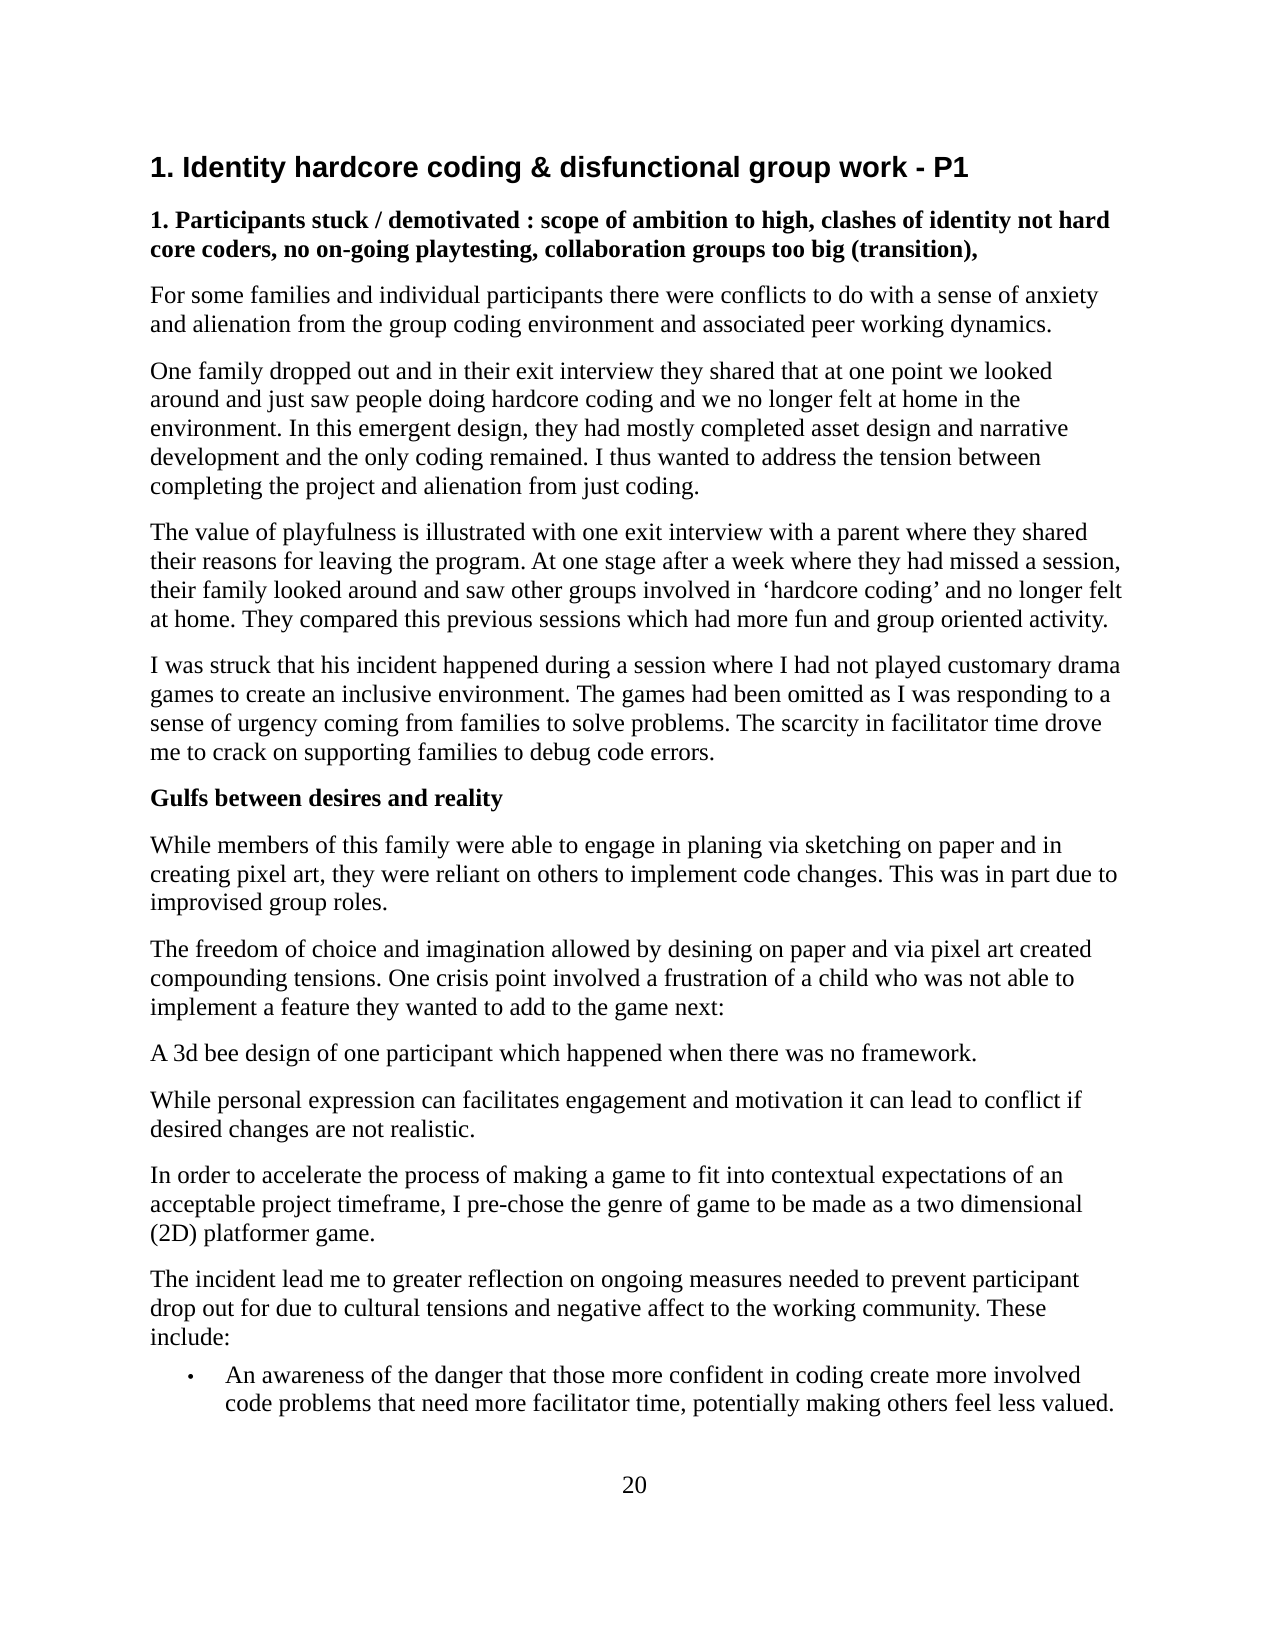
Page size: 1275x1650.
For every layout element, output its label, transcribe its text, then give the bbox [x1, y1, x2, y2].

text 1. Participants stuck / demotivated : scope of ambition to high, clashes of identity not hard core coders, no on-going playtesting, collaboration groups too big (transition), [150, 205, 1125, 262]
text For some families and individual participants there were conflicts to do with a sense of anxiety and alienation from the group coding environment and associated peer working dynamics. [150, 280, 1125, 338]
text I was struck that his incident happened during a session where I had not played customary drama games to create an inclusive environment. The games had been omitted as I was responding to a sense of urgency coming from families to solve problems. The scarcity in facilitator time drove me to crack on supporting families to debug code errors. [150, 650, 1125, 765]
subtitle 1. Identity hardcore coding & disfunctional group work - P1 [150, 150, 1125, 183]
text The freedom of choice and imagination allowed by desining on paper and via pixel art created compounding tensions. One crisis point involved a frustration of a child who was not able to implement a feature they wanted to add to the game next: [150, 934, 1125, 1020]
text A 3d bee design of one participant which happened when there was no framework. [150, 1038, 1125, 1067]
text In order to accelerate the process of making a game to fit into contextual expectations of an acceptable project timeframe, I pre-chose the genre of game to be made as a two dimensional (2D) platformer game. [150, 1160, 1125, 1247]
text The incident lead me to greater reflection on ongoing measures needed to prevent participant drop out for due to cultural tensions and negative affect to the working community. These include: [150, 1264, 1125, 1351]
text The value of playfulness is illustrated with one exit interview with a parent where they shared their reasons for leaving the program. At one stage after a week where they had missed a session, their family looked around and saw other groups involved in ‘hardcore coding’ and no longer felt at home. They compared this previous sessions which had more fun and group oriented activity. [150, 517, 1125, 632]
text While members of this family were able to engage in planing via sketching on paper and in creating pixel art, they were reliant on others to implement code changes. This was in part due to improvised group roles. [150, 830, 1125, 916]
list An awareness of the danger that those more confident in coding create more involved code problems that need more facilitator time, potentially making others feel less valued. [187, 1360, 1125, 1417]
text One family dropped out and in their exit interview they shared that at one point we looked around and just saw people doing hardcore coding and we no longer felt at home in the environment. In this emergent design, they had mostly completed asset design and narrative development and the only coding remained. I thus wanted to address the tension between completing the project and alienation from just coding. [150, 356, 1125, 499]
text Gulfs between desires and reality [150, 783, 1125, 812]
text While personal expression can facilitates engagement and motivation it can lead to conflict if desired changes are not realistic. [150, 1085, 1125, 1142]
